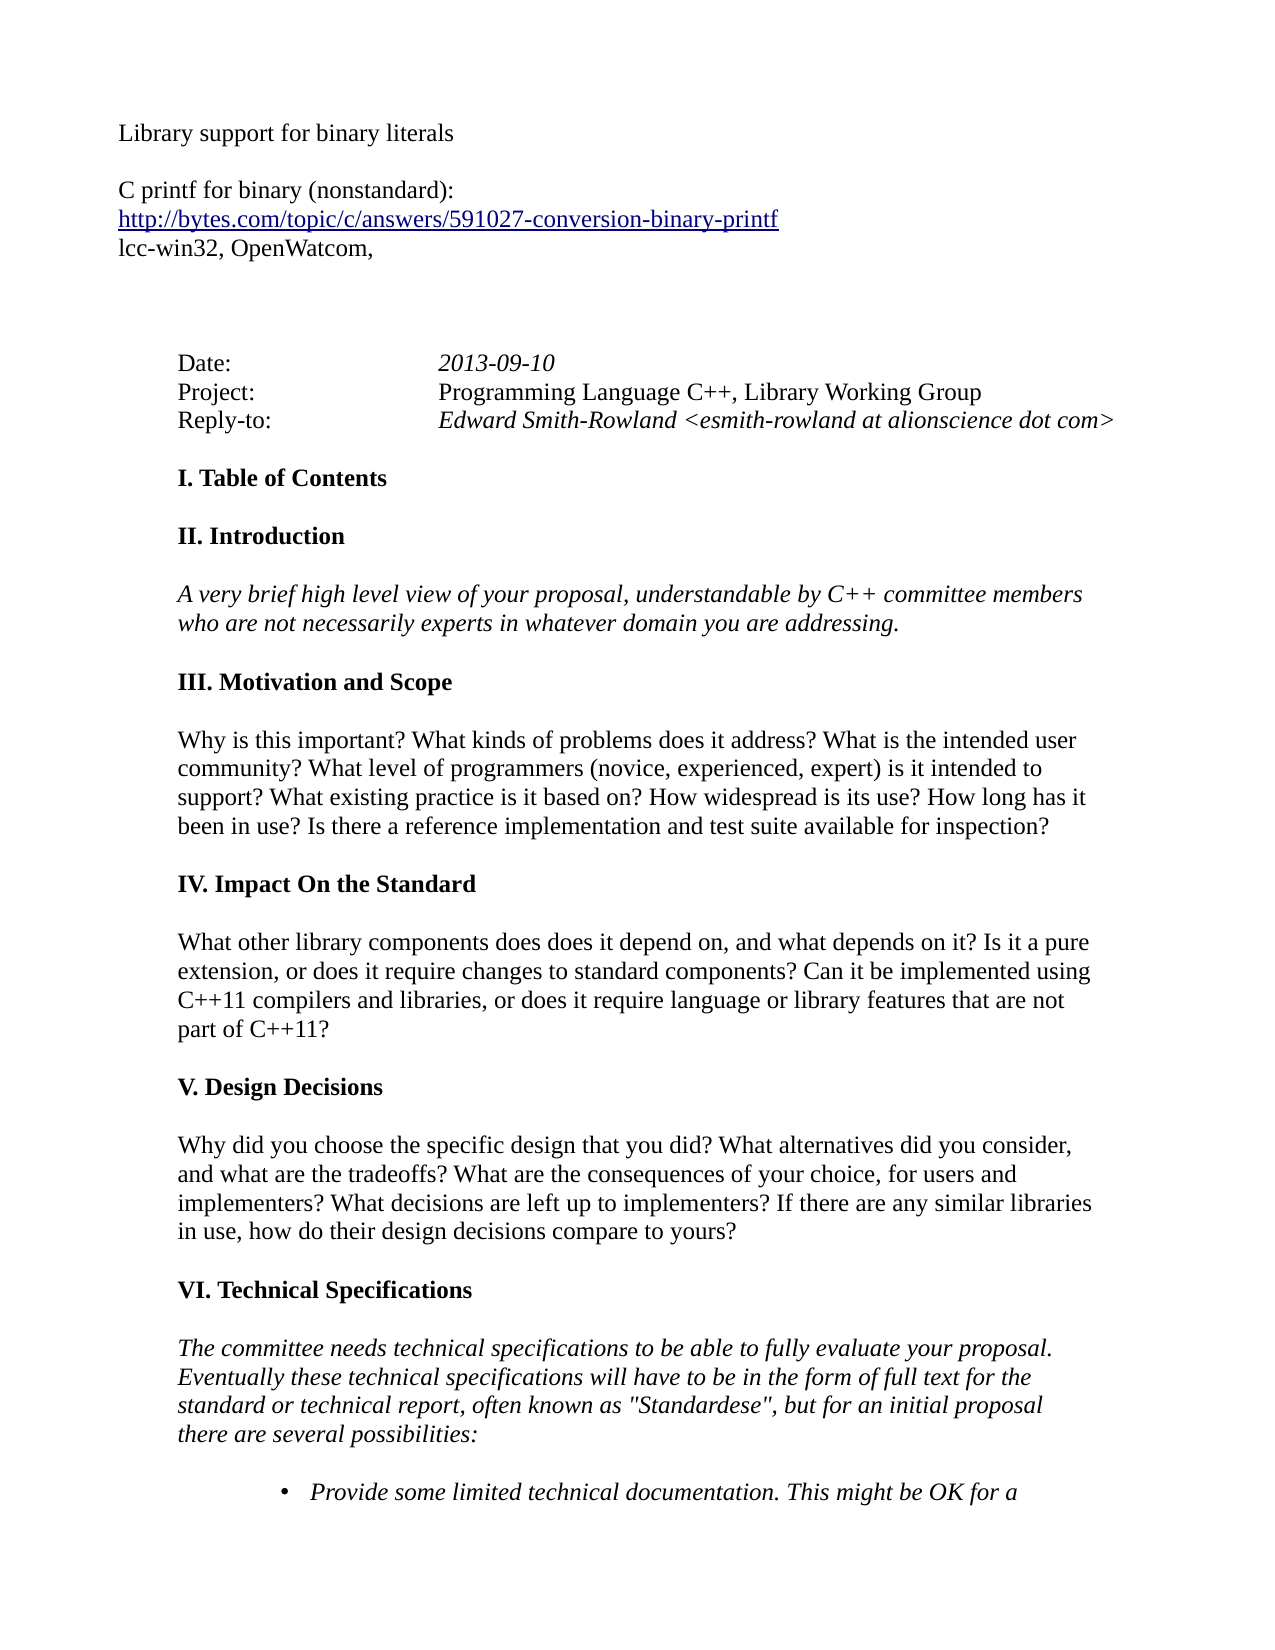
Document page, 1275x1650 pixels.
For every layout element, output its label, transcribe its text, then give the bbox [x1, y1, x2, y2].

table_cell Programming Language C++, Library Working Group [438, 377, 1144, 406]
text The committee needs technical specifications to be able to fully evaluate your proposal. Eventually these technical specifications will have to be in the form of full text for the standard or technical report, often known as "Standardese", but for an initial proposal there are several possibilities: [177, 1333, 1098, 1448]
text lcc-win32, OpenWatcom, [118, 233, 1157, 262]
text A very brief high level view of your proposal, understandable by C++ committee members who are not necessarily experts in whatever domain you are addressing. [177, 579, 1098, 637]
list Provide some limited technical documentation. This might be OK for a [280, 1477, 1039, 1506]
text What other library components does does it depend on, and what depends on it? Is it a pure extension, or does it require changes to standard components? Can it be implemented using C++11 compilers and libraries, or does it require language or library features that are not part of C++11? [177, 927, 1098, 1042]
text II. Introduction [177, 521, 1098, 550]
table_header 2013-09-10 [438, 348, 1144, 377]
table_cell Project: [177, 377, 438, 406]
table_cell Edward Smith-Rowland <esmith-rowland at alionscience dot com> [438, 406, 1144, 463]
text VI. Technical Specifications [177, 1275, 1098, 1303]
text I. Table of Contents [177, 463, 1098, 492]
text http://bytes.com/topic/c/answers/591027-conversion-binary-printf [118, 204, 1157, 233]
text Why is this important? What kinds of problems does it address? What is the intended user community? What level of programmers (novice, experienced, expert) is it intended to support? What existing practice is it based on? How widespread is its use? How long has it been in use? Is there a reference implementation and test suite available for inspection? [177, 725, 1098, 840]
text V. Design Decisions [177, 1072, 1098, 1101]
table_cell Reply-to: [177, 406, 438, 463]
text C printf for binary (nonstandard): [118, 176, 1157, 204]
table_header Date: [177, 348, 438, 377]
text Library support for binary literals [118, 118, 1157, 147]
text IV. Impact On the Standard [177, 869, 1098, 898]
text III. Motivation and Scope [177, 667, 1098, 695]
text Why did you choose the specific design that you did? What alternatives did you consider, and what are the tradeoffs? What are the consequences of your choice, for users and implementers? What decisions are left up to implementers? If there are any similar libraries in use, how do their design decisions compare to yours? [177, 1130, 1098, 1245]
